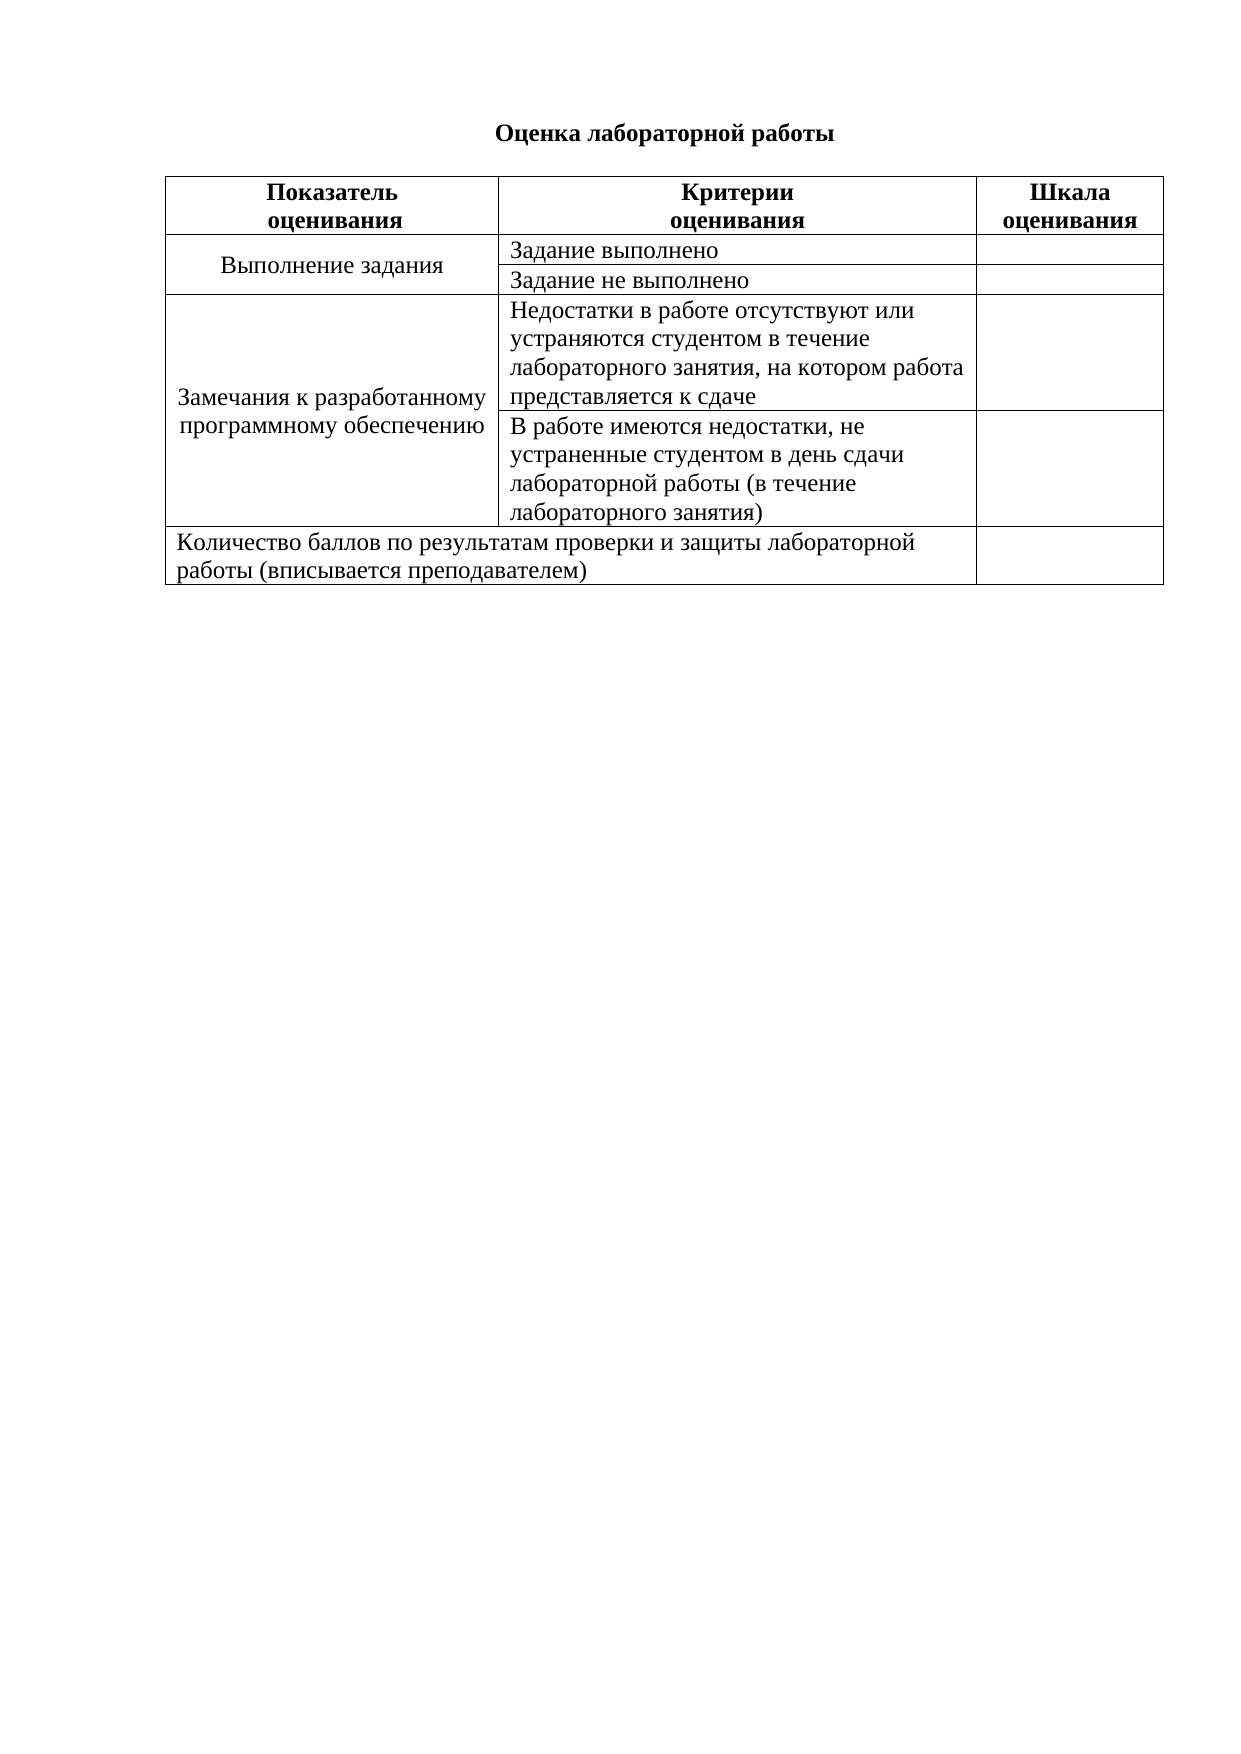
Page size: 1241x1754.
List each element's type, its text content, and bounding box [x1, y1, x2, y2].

table_header Критерии оценивания [499, 177, 976, 234]
table_cell [977, 411, 1163, 526]
table_cell Количество баллов по результатам проверки и защиты лабораторной работы (вписывается преподавателем) [166, 527, 976, 584]
table_header Шкала оценивания [977, 177, 1163, 234]
table_cell Задание выполнено [499, 235, 976, 264]
table_cell Недостатки в работе отсутствуют или устраняются студентом в течение лабораторного занятия, на котором работа представляется к сдаче [499, 295, 976, 410]
table_cell Выполнение задания [166, 235, 498, 294]
table_header Показатель оценивания [166, 177, 498, 234]
table_cell Замечания к разработанному программному обеспечению [166, 295, 498, 526]
table_cell Задание не выполнено [499, 265, 976, 294]
table_cell [977, 295, 1163, 410]
text Оценка лабораторной работы [177, 118, 1152, 147]
table_cell [977, 527, 1163, 584]
table_cell [977, 265, 1163, 294]
table_cell В работе имеются недостатки, не устраненные студентом в день сдачи лабораторной работы (в течение лабораторного занятия) [499, 411, 976, 526]
table_cell [977, 235, 1163, 264]
